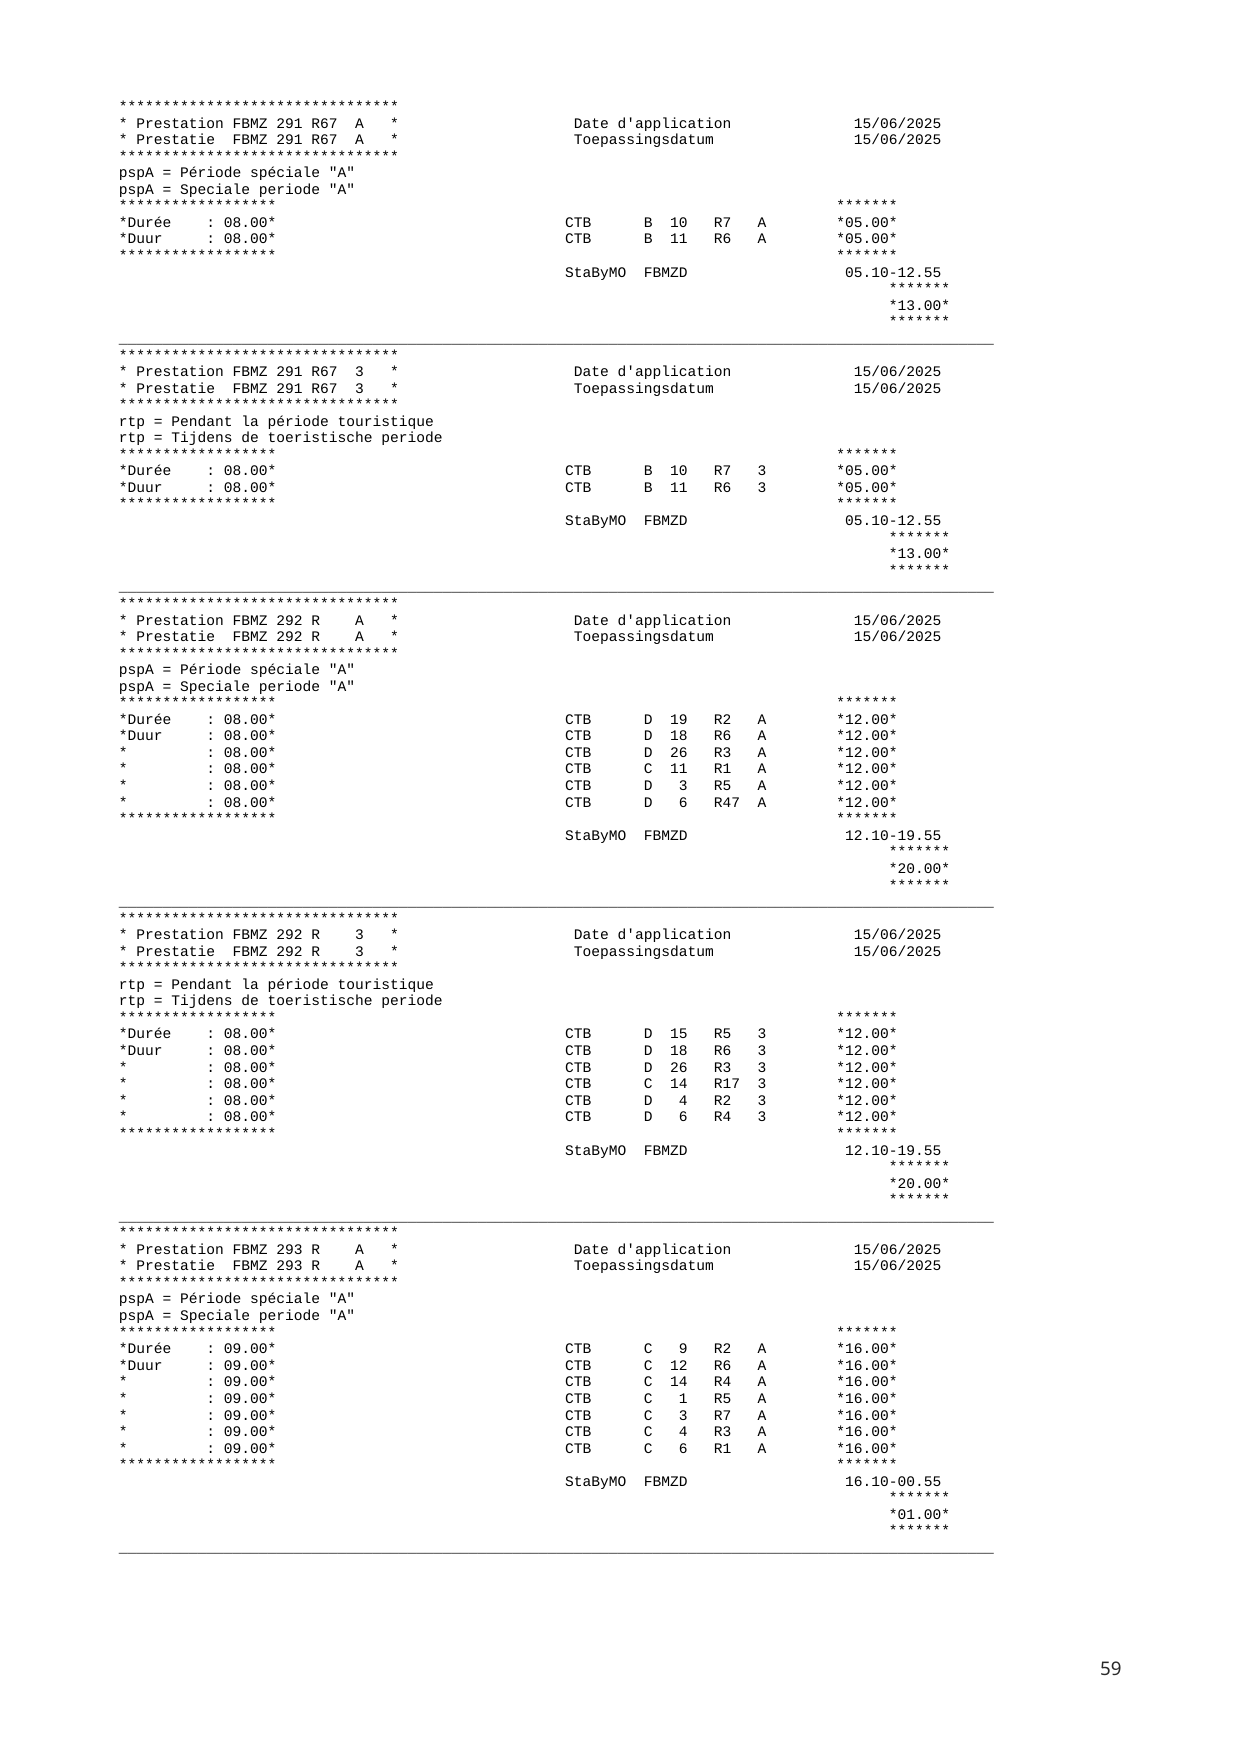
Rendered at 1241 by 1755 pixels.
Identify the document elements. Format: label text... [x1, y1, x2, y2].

text ******************************** * Prestation FBMZ 292 R 3 * Date d'application 15/06/2025 * Prestatie FBMZ 292 R 3 * Toepassingsdatum 15/06/2025 ******************************** rtp = Pendant la période touristique rtp = Tijdens de toeristische periode ****************** ******* *Durée : 08.00* CTB D 15 R5 3 *12.00* *Duur : 08.00* CTB D 18 R6 3 *12.00* * : 08.00* CTB D 26 R3 3 *12.00* * : 08.00* CTB C 14 R17 3 *12.00* * : 08.00* CTB D 4 R2 3 *12.00* * : 08.00* CTB D 6 R4 3 *12.00* ****************** ******* StaByMO FBMZD 12.10-19.55 ******* *20.00* ******* ____________________________________________________________________________________________________ [119, 911, 1122, 1226]
text ******************************** * Prestation FBMZ 291 R67 3 * Date d'application 15/06/2025 * Prestatie FBMZ 291 R67 3 * Toepassingsdatum 15/06/2025 ******************************** rtp = Pendant la période touristique rtp = Tijdens de toeristische periode ****************** ******* *Durée : 08.00* CTB B 10 R7 3 *05.00* *Duur : 08.00* CTB B 11 R6 3 *05.00* ****************** ******* StaByMO FBMZD 05.10-12.55 ******* *13.00* ******* ____________________________________________________________________________________________________ [119, 348, 1122, 596]
text ******************************** * Prestation FBMZ 291 R67 A * Date d'application 15/06/2025 * Prestatie FBMZ 291 R67 A * Toepassingsdatum 15/06/2025 ******************************** pspA = Période spéciale "A" pspA = Speciale periode "A" ****************** ******* *Durée : 08.00* CTB B 10 R7 A *05.00* *Duur : 08.00* CTB B 11 R6 A *05.00* ****************** ******* StaByMO FBMZD 05.10-12.55 ******* *13.00* ******* ____________________________________________________________________________________________________ [119, 99, 1122, 348]
text ******************************** * Prestation FBMZ 293 R A * Date d'application 15/06/2025 * Prestatie FBMZ 293 R A * Toepassingsdatum 15/06/2025 ******************************** pspA = Période spéciale "A" pspA = Speciale periode "A" ****************** ******* *Durée : 09.00* CTB C 9 R2 A *16.00* *Duur : 09.00* CTB C 12 R6 A *16.00* * : 09.00* CTB C 14 R4 A *16.00* * : 09.00* CTB C 1 R5 A *16.00* * : 09.00* CTB C 3 R7 A *16.00* * : 09.00* CTB C 4 R3 A *16.00* * : 09.00* CTB C 6 R1 A *16.00* ****************** ******* StaByMO FBMZD 16.10-00.55 ******* *01.00* ******* ____________________________________________________________________________________________________ [119, 1226, 1122, 1557]
text ******************************** * Prestation FBMZ 292 R A * Date d'application 15/06/2025 * Prestatie FBMZ 292 R A * Toepassingsdatum 15/06/2025 ******************************** pspA = Période spéciale "A" pspA = Speciale periode "A" ****************** ******* *Durée : 08.00* CTB D 19 R2 A *12.00* *Duur : 08.00* CTB D 18 R6 A *12.00* * : 08.00* CTB D 26 R3 A *12.00* * : 08.00* CTB C 11 R1 A *12.00* * : 08.00* CTB D 3 R5 A *12.00* * : 08.00* CTB D 6 R47 A *12.00* ****************** ******* StaByMO FBMZD 12.10-19.55 ******* *20.00* ******* ____________________________________________________________________________________________________ [119, 596, 1122, 911]
